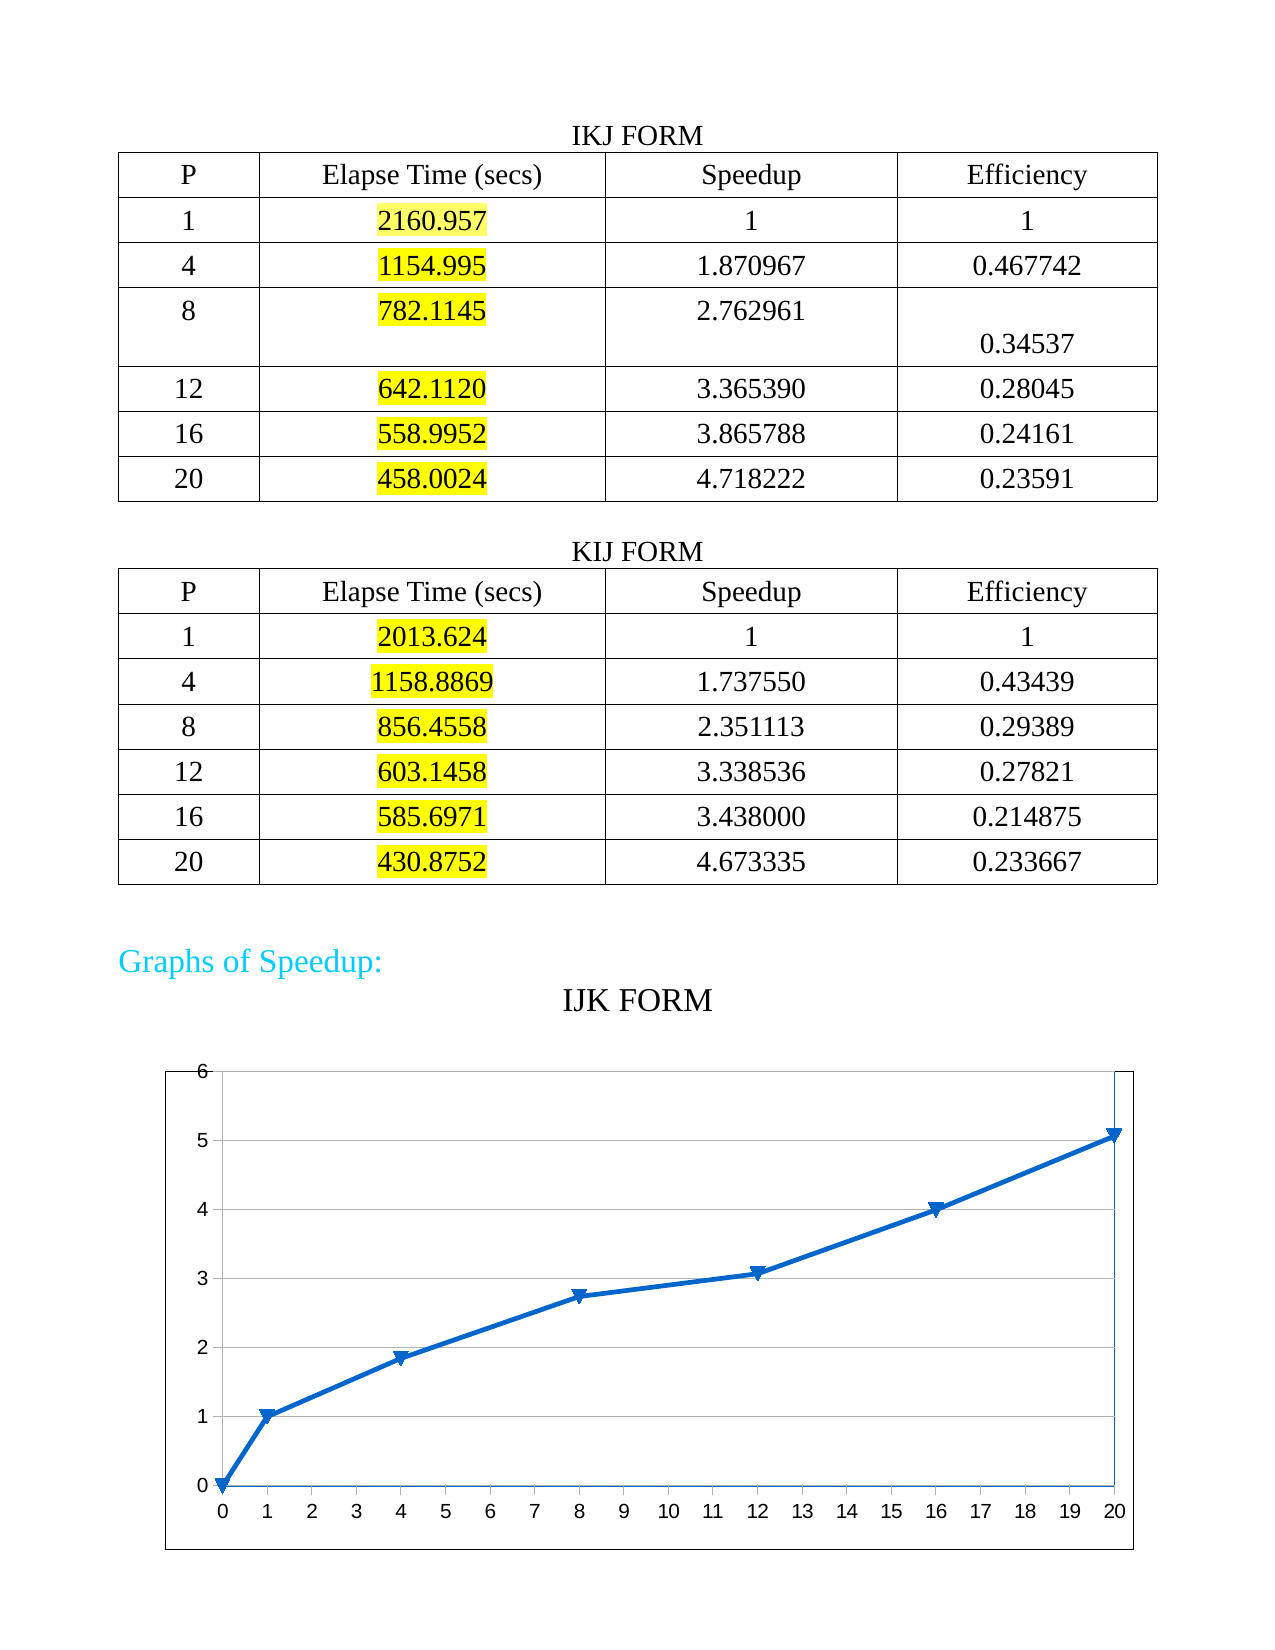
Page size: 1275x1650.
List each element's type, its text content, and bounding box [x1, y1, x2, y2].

text KIJ FORM [118, 534, 1157, 568]
table_cell 603.1458 [260, 750, 605, 794]
table_cell 430.8752 [260, 840, 605, 884]
table_cell 0.23591 [898, 457, 1157, 501]
table_cell 0.214875 [898, 795, 1157, 839]
text Graphs of Speedup: [118, 941, 1157, 980]
table_cell 856.4558 [260, 705, 605, 748]
table_cell 1 [119, 198, 259, 242]
table_cell 0.24161 [898, 412, 1157, 456]
table_cell 0.28045 [898, 367, 1157, 411]
table_header Efficiency [898, 569, 1157, 613]
table_cell 1154.995 [260, 243, 605, 287]
table_cell 4 [119, 243, 259, 287]
table_header P [119, 569, 259, 613]
table_header Elapse Time (secs) [260, 153, 605, 197]
table_cell 0.34537 [898, 288, 1157, 366]
table_cell 0.467742 [898, 243, 1157, 287]
text IJK FORM [118, 980, 1157, 1018]
table_cell 458.0024 [260, 457, 605, 501]
table_cell 20 [119, 457, 259, 501]
table_cell 8 [119, 705, 259, 748]
table_cell 3.438000 [606, 795, 897, 839]
table_cell 1 [606, 614, 897, 658]
table_header P [119, 153, 259, 197]
table_cell 0.29389 [898, 705, 1157, 748]
table_cell 1 [898, 198, 1157, 242]
table_cell 1.870967 [606, 243, 897, 287]
table_cell 3.338536 [606, 750, 897, 794]
table_cell 0.43439 [898, 659, 1157, 703]
table_cell 2.351113 [606, 705, 897, 748]
table_cell 558.9952 [260, 412, 605, 456]
table_cell 1 [898, 614, 1157, 658]
table_cell 1158.8869 [260, 659, 605, 703]
table_cell 20 [119, 840, 259, 884]
table_cell 2.762961 [606, 288, 897, 366]
table_cell 12 [119, 367, 259, 411]
table_cell 4 [119, 659, 259, 703]
table_header Efficiency [898, 153, 1157, 197]
table_cell 16 [119, 412, 259, 456]
table_cell 3.865788 [606, 412, 897, 456]
table_cell 782.1145 [260, 288, 605, 366]
table_header Elapse Time (secs) [260, 569, 605, 613]
table_cell 0.233667 [898, 840, 1157, 884]
table_cell 0.27821 [898, 750, 1157, 794]
table_cell 1 [606, 198, 897, 242]
table_cell 642.1120 [260, 367, 605, 411]
table_header Speedup [606, 153, 897, 197]
table_cell 4.718222 [606, 457, 897, 501]
table_cell 8 [119, 288, 259, 366]
table_cell 585.6971 [260, 795, 605, 839]
table_cell 4.673335 [606, 840, 897, 884]
table_cell 2013.624 [260, 614, 605, 658]
table_cell 1.737550 [606, 659, 897, 703]
table_cell 2160.957 [260, 198, 605, 242]
table_cell 1 [119, 614, 259, 658]
table_header Speedup [606, 569, 897, 613]
text IKJ FORM [118, 118, 1157, 152]
table_cell 3.365390 [606, 367, 897, 411]
table_cell 16 [119, 795, 259, 839]
table_cell 12 [119, 750, 259, 794]
